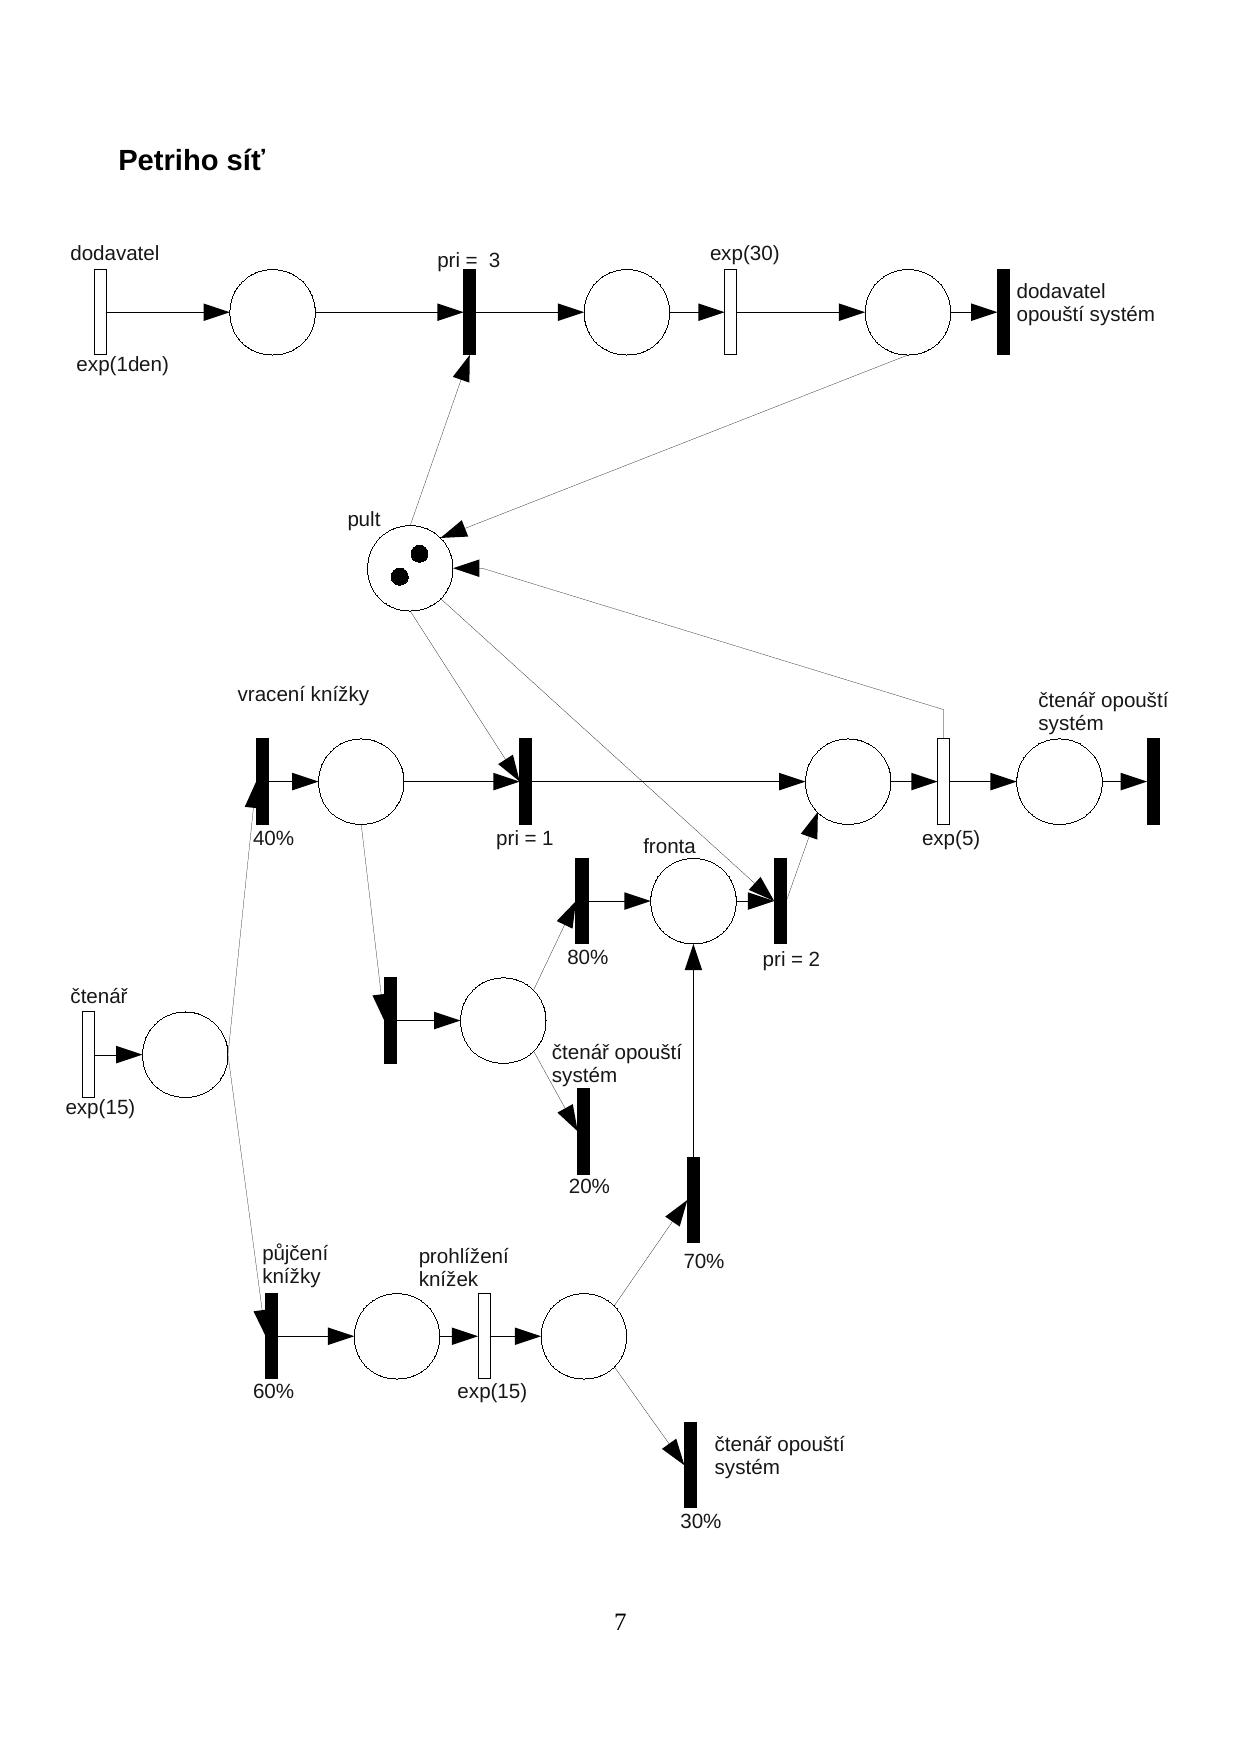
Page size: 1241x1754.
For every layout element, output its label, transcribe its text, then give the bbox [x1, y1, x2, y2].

subtitle Petriho síť [118, 143, 1122, 177]
